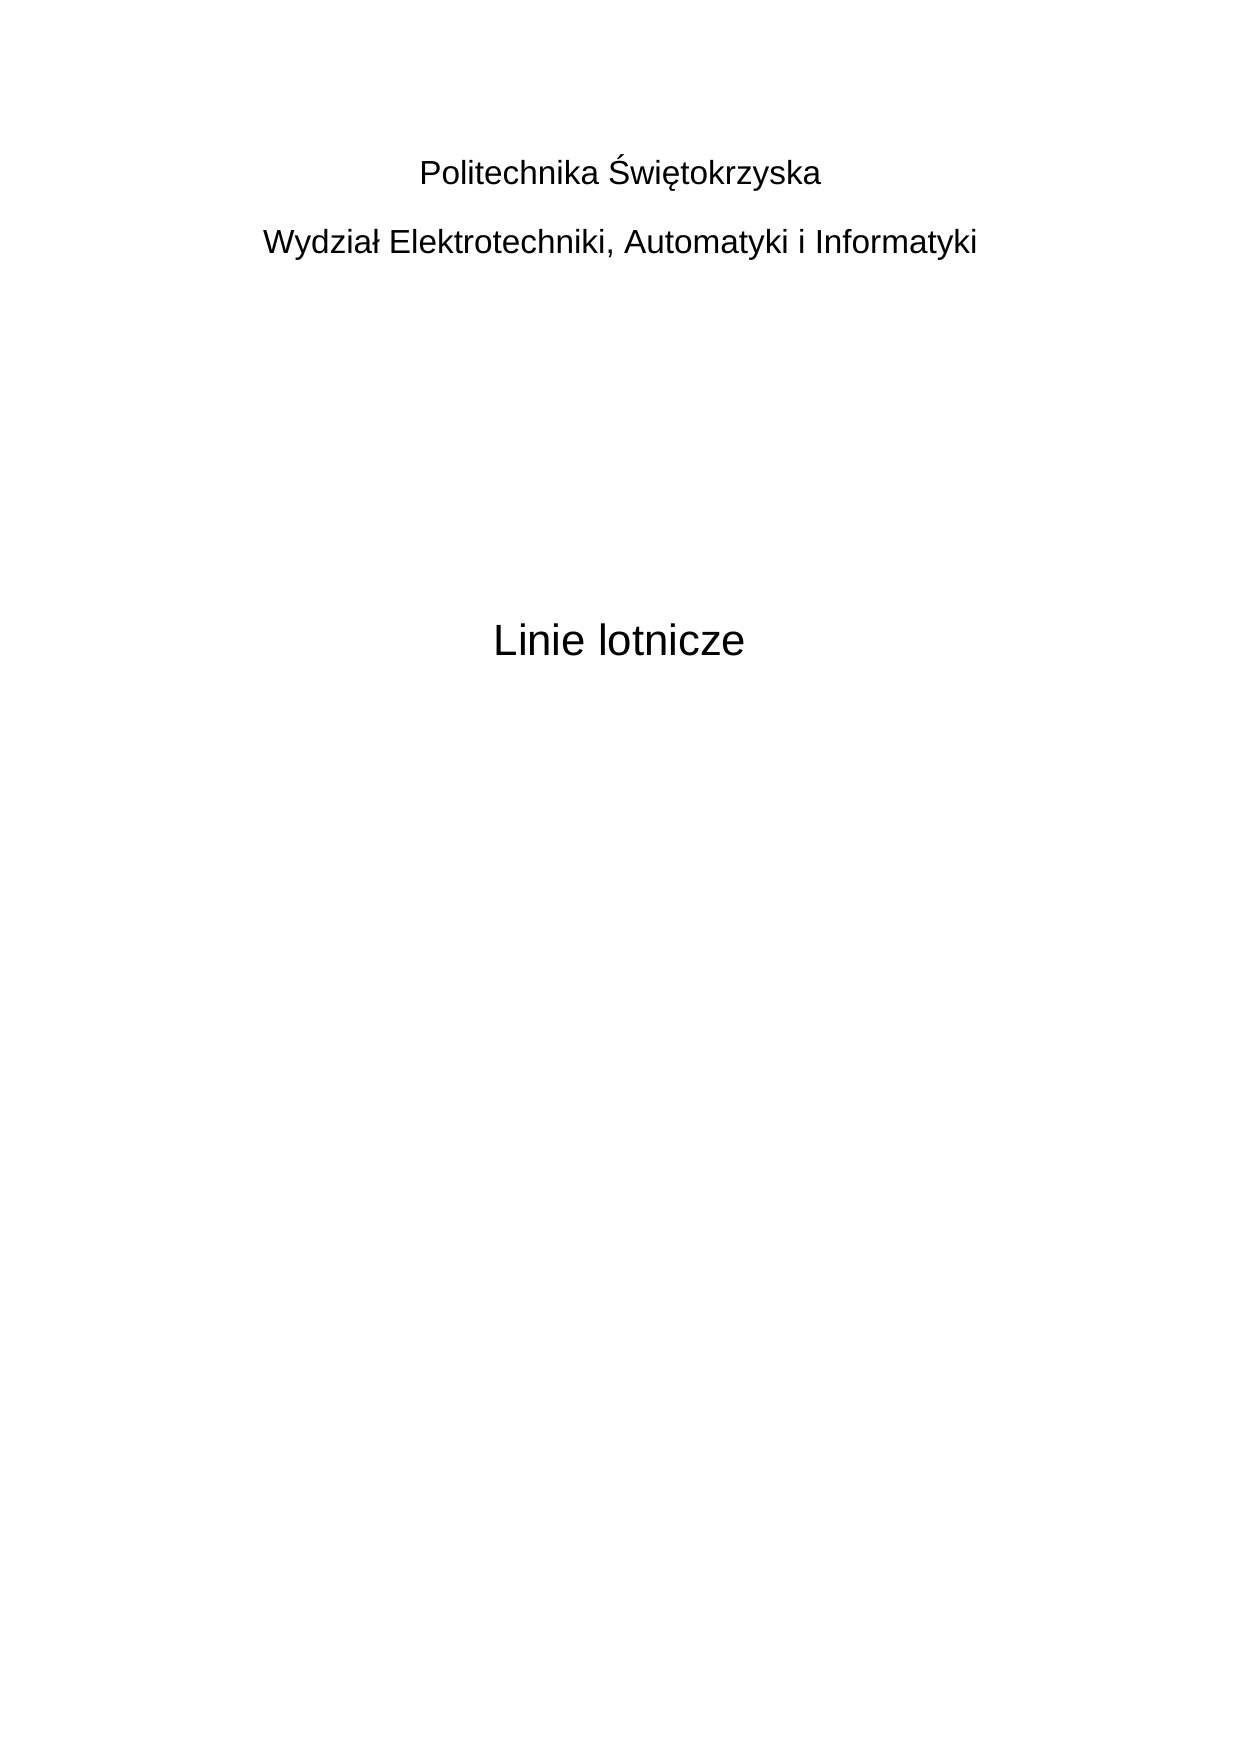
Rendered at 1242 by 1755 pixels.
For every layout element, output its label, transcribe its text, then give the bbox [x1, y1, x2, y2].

text Wydział Elektrotechniki, Automatyki i Informatyki [263, 222, 1088, 260]
text Linie lotnicze [152, 614, 1088, 664]
text Politechnika Świętokrzyska [152, 153, 1088, 192]
